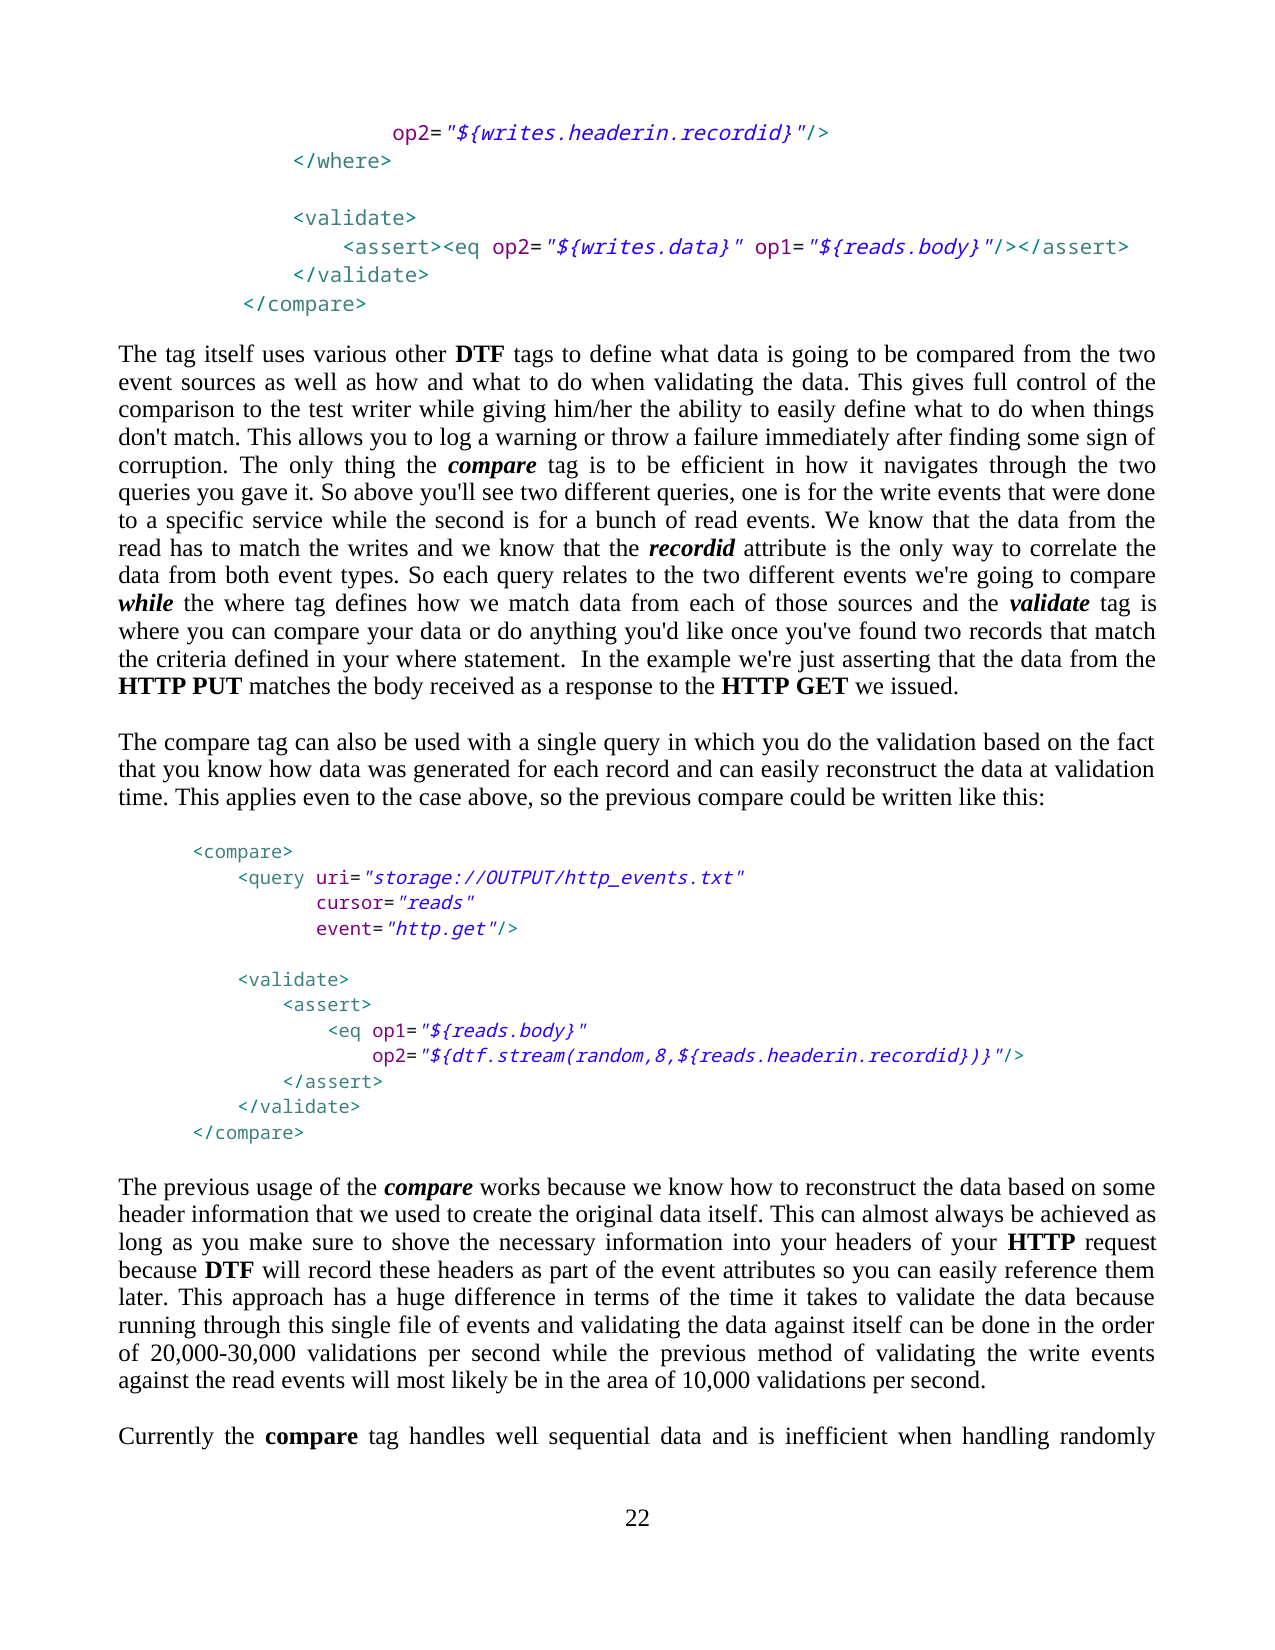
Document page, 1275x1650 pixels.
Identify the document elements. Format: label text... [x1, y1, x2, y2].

text </assert> [192, 1068, 1157, 1094]
text op2="${dtf.stream(random,8,${reads.headerin.recordid})}"/> [192, 1043, 1157, 1068]
text Currently the compare tag handles well sequential data and is inefficient when handling randomly [118, 1422, 1157, 1450]
text <query uri="storage://OUTPUT/http_events.txt" [192, 864, 1157, 890]
text <validate> [192, 203, 1157, 232]
text <eq op1="${reads.body}" [192, 1017, 1157, 1043]
text </compare> [192, 289, 1157, 317]
text The compare tag can also be used with a single query in which you do the validation based on the fact that you know how data was generated for each record and can easily reconstruct the data at validation time. This applies even to the case above, so the previous compare could be written like this: [118, 728, 1157, 811]
text </where> [192, 147, 1157, 175]
text <assert><eq op2="${writes.data}" op1="${reads.body}"/></assert> [192, 232, 1157, 260]
text event="http.get"/> [192, 915, 1157, 941]
text cursor="reads" [192, 890, 1157, 915]
text The previous usage of the compare works because we know how to reconstruct the data based on some header information that we used to create the original data itself. This can almost always be achieved as long as you make sure to shove the necessary information into your headers of your HTTP request because DTF will record these headers as part of the event attributes so you can easily reference them later. This approach has a huge difference in terms of the time it takes to validate the data because running through this single file of events and validating the data against itself can be done in the order of 20,000-30,000 validations per second while the previous method of validating the write events against the read events will most likely be in the area of 10,000 validations per second. [118, 1173, 1157, 1394]
text <validate> [192, 966, 1157, 992]
text The tag itself uses various other DTF tags to define what data is going to be compared from the two event sources as well as how and what to do when validating the data. This gives full control of the comparison to the test writer while giving him/her the ability to easily define what to do when things don't match. This allows you to log a warning or throw a failure immediately after finding some sign of corruption. The only thing the compare tag is to be efficient in how it navigates through the two queries you gave it. So above you'll see two different queries, one is for the write events that were done to a specific service while the second is for a bunch of read events. We know that the data from the read has to match the writes and we know that the recordid attribute is the only way to correlate the data from both event types. So each query relates to the two different events we're going to compare while the where tag defines how we match data from each of those sources and the validate tag is where you can compare your data or do anything you'd like once you've found two records that match the criteria defined in your where statement. In the example we're just asserting that the data from the HTTP PUT matches the body received as a response to the HTTP GET we issued. [118, 340, 1157, 700]
text op2="${writes.headerin.recordid}"/> [192, 118, 1157, 147]
text </validate> [192, 1094, 1157, 1119]
text </compare> [192, 1119, 1157, 1145]
text <assert> [192, 992, 1157, 1017]
text <compare> [192, 839, 1157, 864]
text </validate> [192, 260, 1157, 289]
